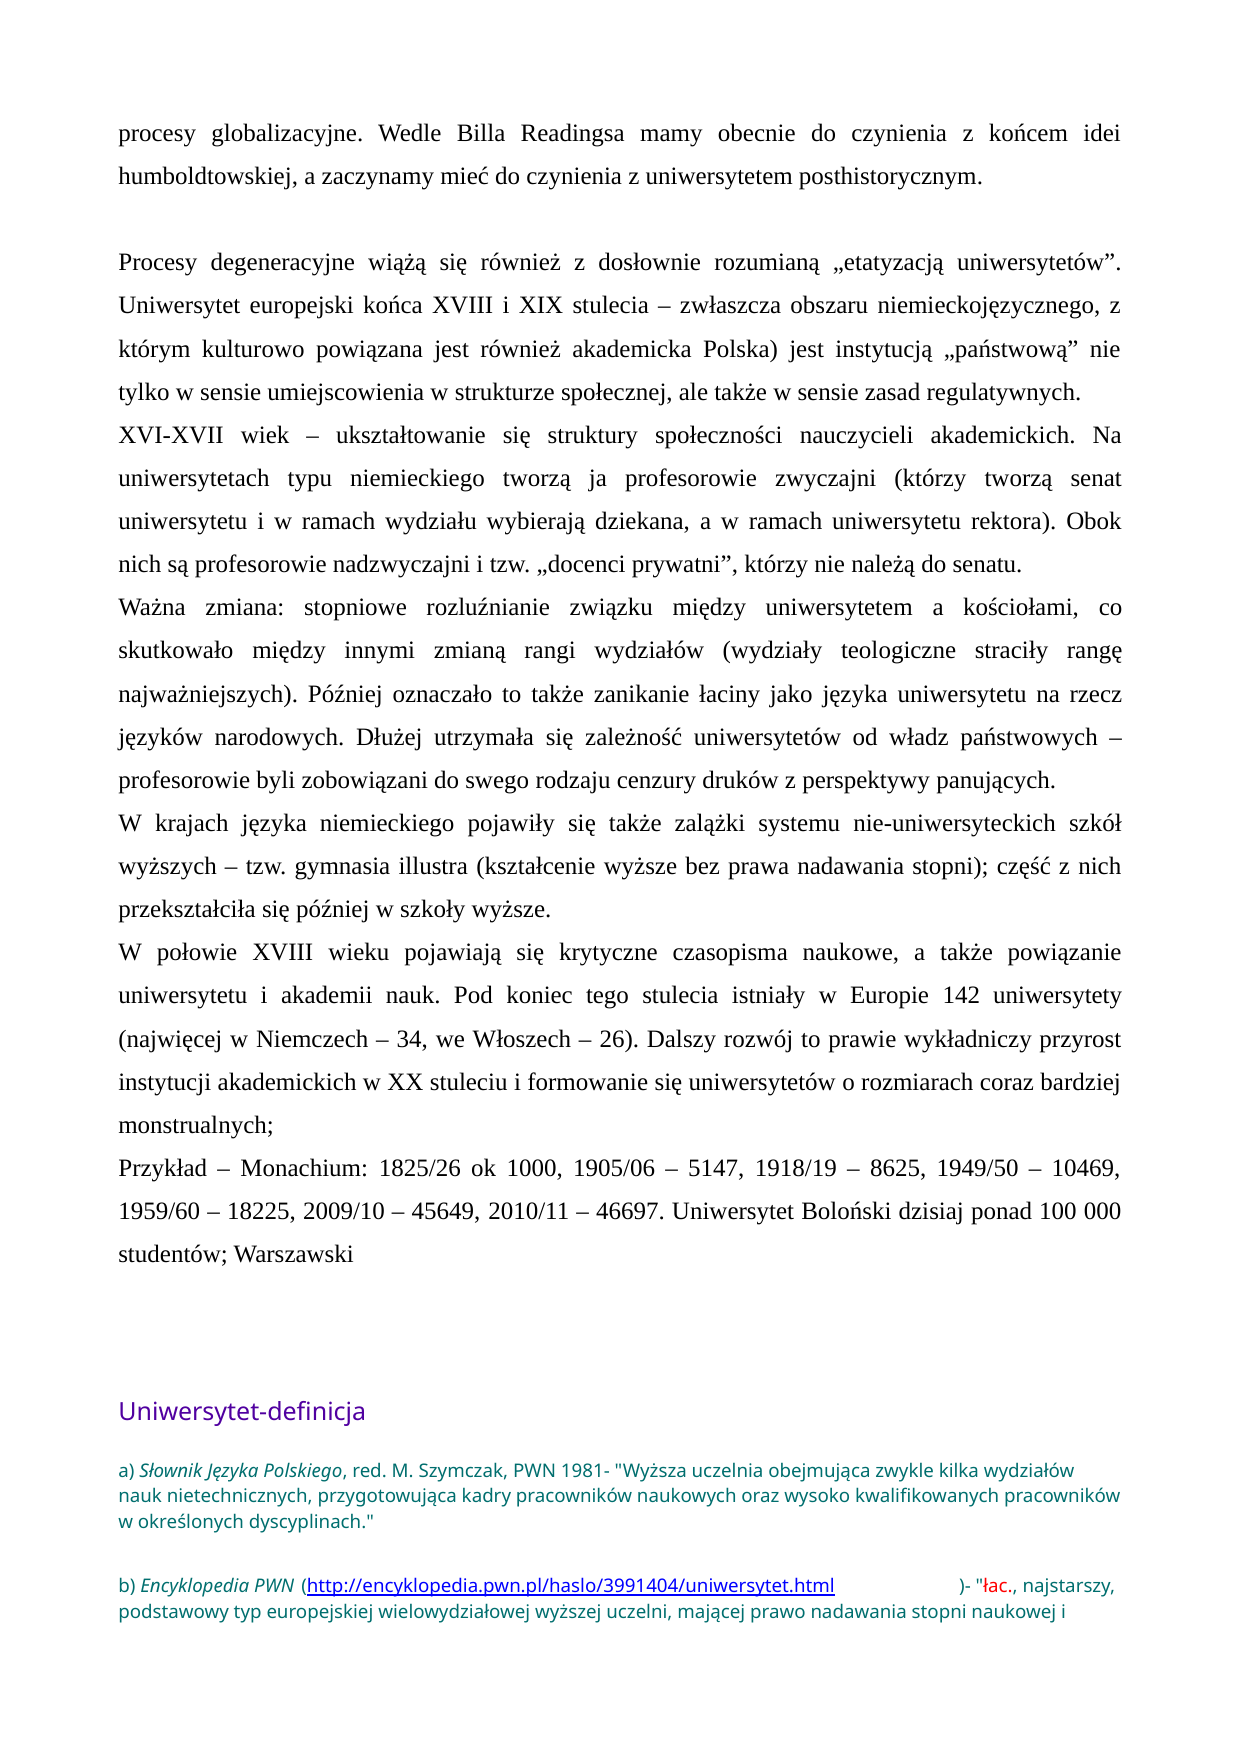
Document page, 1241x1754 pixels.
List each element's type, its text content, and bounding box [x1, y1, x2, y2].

text Ważna zmiana: stopniowe rozluźnianie związku między uniwersytetem a kościołami, co skutkowało między innymi zmianą rangi wydziałów (wydziały teologiczne straciły rangę najważniejszych). Później oznaczało to także zanikanie łaciny jako języka uniwersytetu na rzecz języków narodowych. Dłużej utrzymała się zależność uniwersytetów od władz państwowych – profesorowie byli zobowiązani do swego rodzaju cenzury druków z perspektywy panujących. [118, 592, 1122, 794]
text a) Słownik Języka Polskiego, red. M. Szymczak, PWN 1981- "Wyższa uczelnia obejmująca zwykle kilka wydziałów nauk nietechnicznych, przygotowująca kadry pracowników naukowych oraz wysoko kwalifikowanych pracowników w określonych dyscyplinach." b) Encyklopedia PWN (http://encyklopedia.pwn.pl/haslo/3991404/uniwersytet.html )- "łac., najstarszy, podstawowy typ europejskiej wielowydziałowej wyższej uczelni, mającej prawo nadawania stopni naukowej i [118, 1457, 1122, 1624]
text W krajach języka niemieckiego pojawiły się także zalążki systemu nie-uniwersyteckich szkół wyższych – tzw. gymnasia illustra (kształcenie wyższe bez prawa nadawania stopni); część z nich przekształciła się później w szkoły wyższe. [118, 808, 1122, 923]
text procesy globalizacyjne. Wedle Billa Readingsa mamy obecnie do czynienia z końcem idei humboldtowskiej, a zaczynamy mieć do czynienia z uniwersytetem posthistorycznym. [118, 118, 1122, 190]
text XVI-XVII wiek – ukształtowanie się struktury społeczności nauczycieli akademickich. Na uniwersytetach typu niemieckiego tworzą ja profesorowie zwyczajni (którzy tworzą senat uniwersytetu i w ramach wydziału wybierają dziekana, a w ramach uniwersytetu rektora). Obok nich są profesorowie nadzwyczajni i tzw. „docenci prywatni”, którzy nie należą do senatu. [118, 420, 1122, 578]
subtitle Uniwersytet-definicja [118, 1394, 1122, 1428]
text Procesy degeneracyjne wiążą się również z dosłownie rozumianą „etatyzacją uniwersytetów”. Uniwersytet europejski końca XVIII i XIX stulecia – zwłaszcza obszaru niemieckojęzycznego, z którym kulturowo powiązana jest również akademicka Polska) jest instytucją „państwową” nie tylko w sensie umiejscowienia w strukturze społecznej, ale także w sensie zasad regulatywnych. [118, 247, 1122, 406]
text Przykład – Monachium: 1825/26 ok 1000, 1905/06 – 5147, 1918/19 – 8625, 1949/50 – 10469, 1959/60 – 18225, 2009/10 – 45649, 2010/11 – 46697. Uniwersytet Boloński dzisiaj ponad 100 000 studentów; Warszawski [118, 1153, 1122, 1268]
text W połowie XVIII wieku pojawiają się krytyczne czasopisma naukowe, a także powiązanie uniwersytetu i akademii nauk. Pod koniec tego stulecia istniały w Europie 142 uniwersytety (najwięcej w Niemczech – 34, we Włoszech – 26). Dalszy rozwój to prawie wykładniczy przyrost instytucji akademickich w XX stuleciu i formowanie się uniwersytetów o rozmiarach coraz bardziej monstrualnych; [118, 937, 1122, 1139]
